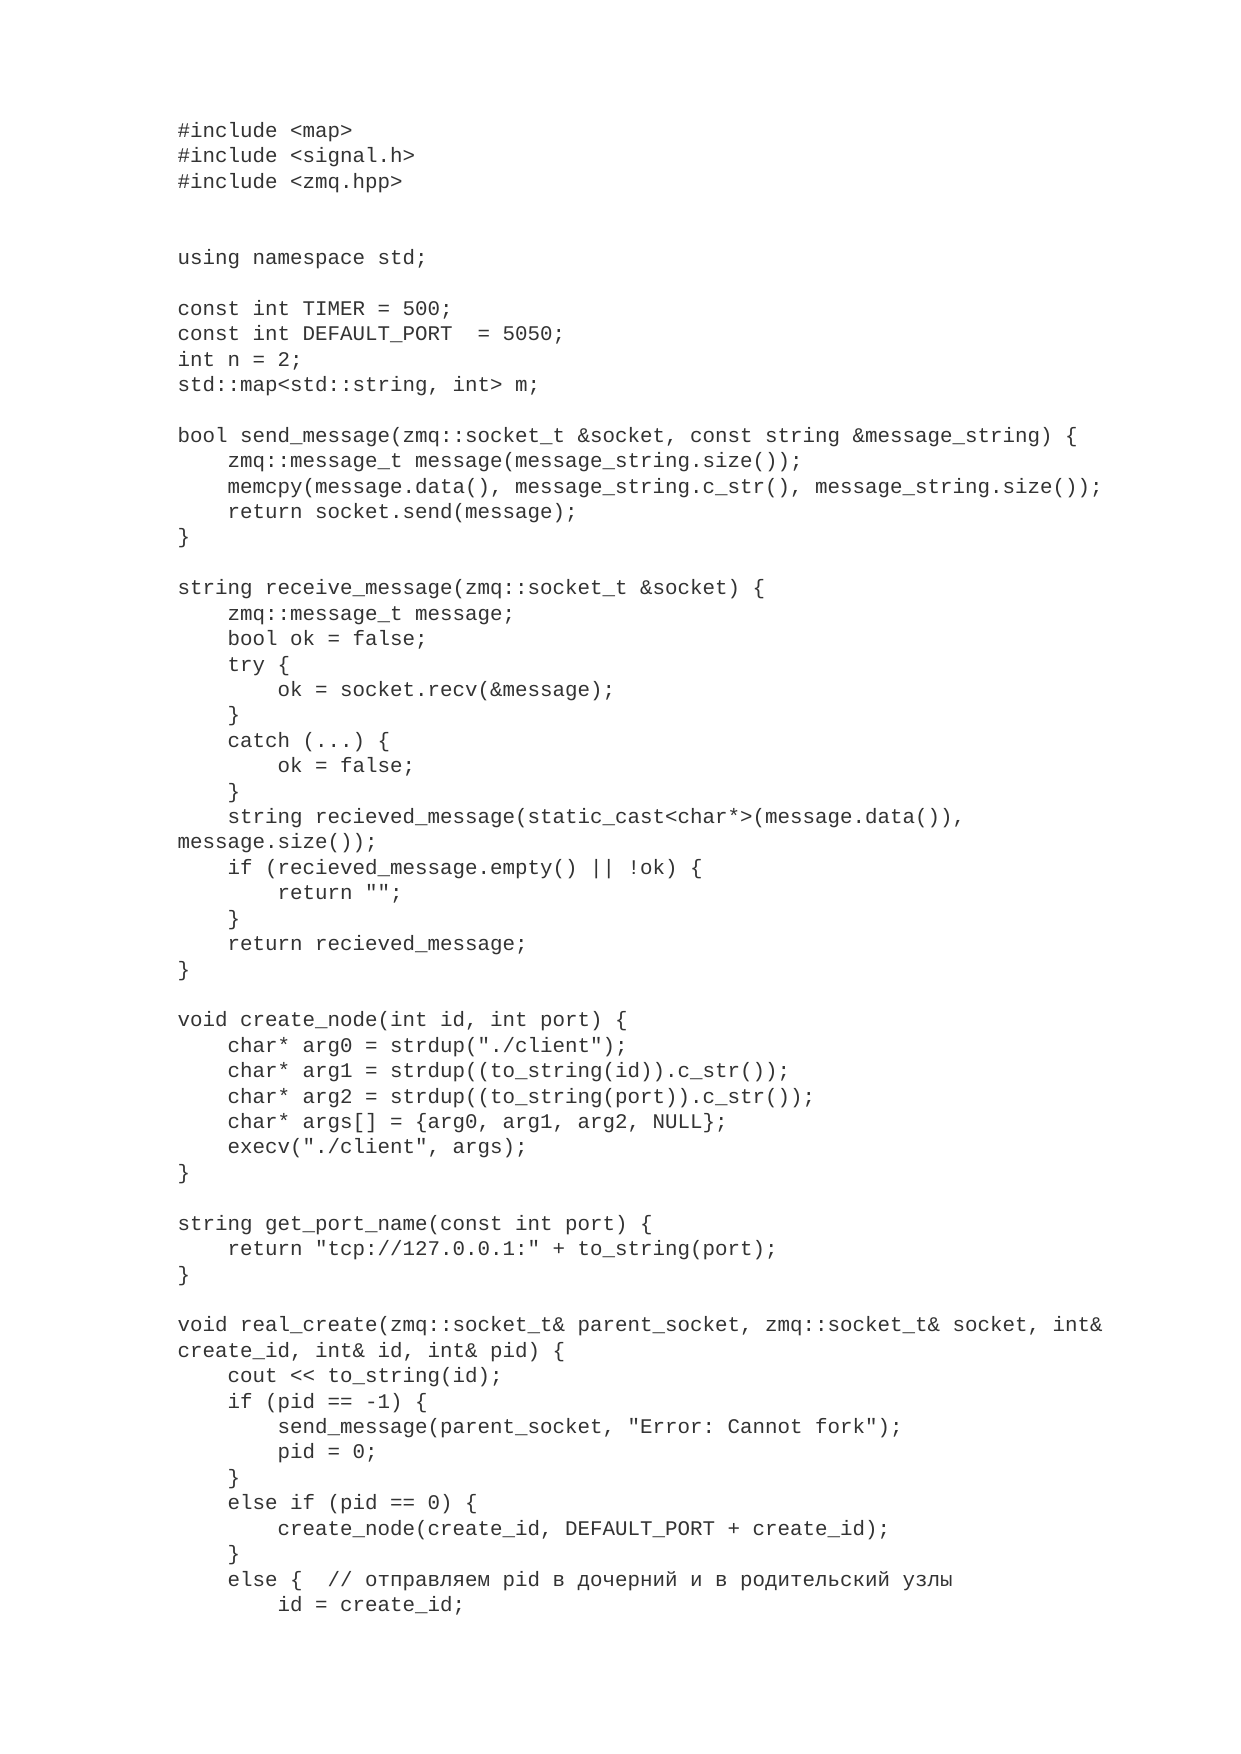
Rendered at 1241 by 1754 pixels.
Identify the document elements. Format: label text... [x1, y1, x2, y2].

text using namespace std; [177, 245, 1152, 271]
text try { [177, 652, 1152, 677]
text return ""; [177, 881, 1152, 906]
text } [177, 957, 1152, 982]
text char* arg1 = strdup((to_string(id)).c_str()); [177, 1058, 1152, 1084]
text char* args[] = {arg0, arg1, arg2, NULL}; [177, 1109, 1152, 1135]
text } [177, 703, 1152, 728]
text #include <signal.h> [177, 143, 1152, 169]
text const int DEFAULT_PORT = 5050; [177, 321, 1152, 347]
text void real_create(zmq::socket_t& parent_socket, zmq::socket_t& socket, int& create_id, int& id, int& pid) { [177, 1313, 1152, 1363]
text char* arg0 = strdup("./client"); [177, 1033, 1152, 1058]
text } [177, 1465, 1152, 1491]
text id = create_id; [177, 1592, 1152, 1618]
text ok = false; [177, 753, 1152, 779]
text } [177, 1541, 1152, 1567]
text #include <zmq.hpp> [177, 169, 1152, 194]
text std::map<std::string, int> m; [177, 372, 1152, 398]
text execv("./client", args); [177, 1135, 1152, 1160]
text memcpy(message.data(), message_string.c_str(), message_string.size()); [177, 474, 1152, 499]
text else { // отправляем pid в дочерний и в родительский узлы [177, 1567, 1152, 1592]
text cout << to_string(id); [177, 1363, 1152, 1389]
text } [177, 906, 1152, 931]
text string recieved_message(static_cast<char*>(message.data()), message.size()); [177, 804, 1152, 855]
text catch (...) { [177, 728, 1152, 753]
text if (recieved_message.empty() || !ok) { [177, 855, 1152, 881]
text bool send_message(zmq::socket_t &socket, const string &message_string) { [177, 423, 1152, 448]
text } [177, 779, 1152, 804]
text send_message(parent_socket, "Error: Cannot fork"); [177, 1414, 1152, 1440]
text else if (pid == 0) { [177, 1491, 1152, 1516]
text bool ok = false; [177, 626, 1152, 652]
text string get_port_name(const int port) { [177, 1211, 1152, 1236]
text void create_node(int id, int port) { [177, 1008, 1152, 1033]
text const int TIMER = 500; [177, 296, 1152, 321]
text #include <map> [177, 118, 1152, 143]
text int n = 2; [177, 347, 1152, 372]
text pid = 0; [177, 1440, 1152, 1465]
text zmq::message_t message; [177, 601, 1152, 626]
text return "tcp://127.0.0.1:" + to_string(port); [177, 1236, 1152, 1262]
text return socket.send(message); [177, 499, 1152, 525]
text if (pid == -1) { [177, 1389, 1152, 1414]
text return recieved_message; [177, 931, 1152, 957]
text char* arg2 = strdup((to_string(port)).c_str()); [177, 1084, 1152, 1109]
text create_node(create_id, DEFAULT_PORT + create_id); [177, 1516, 1152, 1541]
text zmq::message_t message(message_string.size()); [177, 448, 1152, 474]
text } [177, 525, 1152, 550]
text ok = socket.recv(&message); [177, 677, 1152, 703]
text } [177, 1262, 1152, 1287]
text } [177, 1160, 1152, 1186]
text string receive_message(zmq::socket_t &socket) { [177, 576, 1152, 601]
